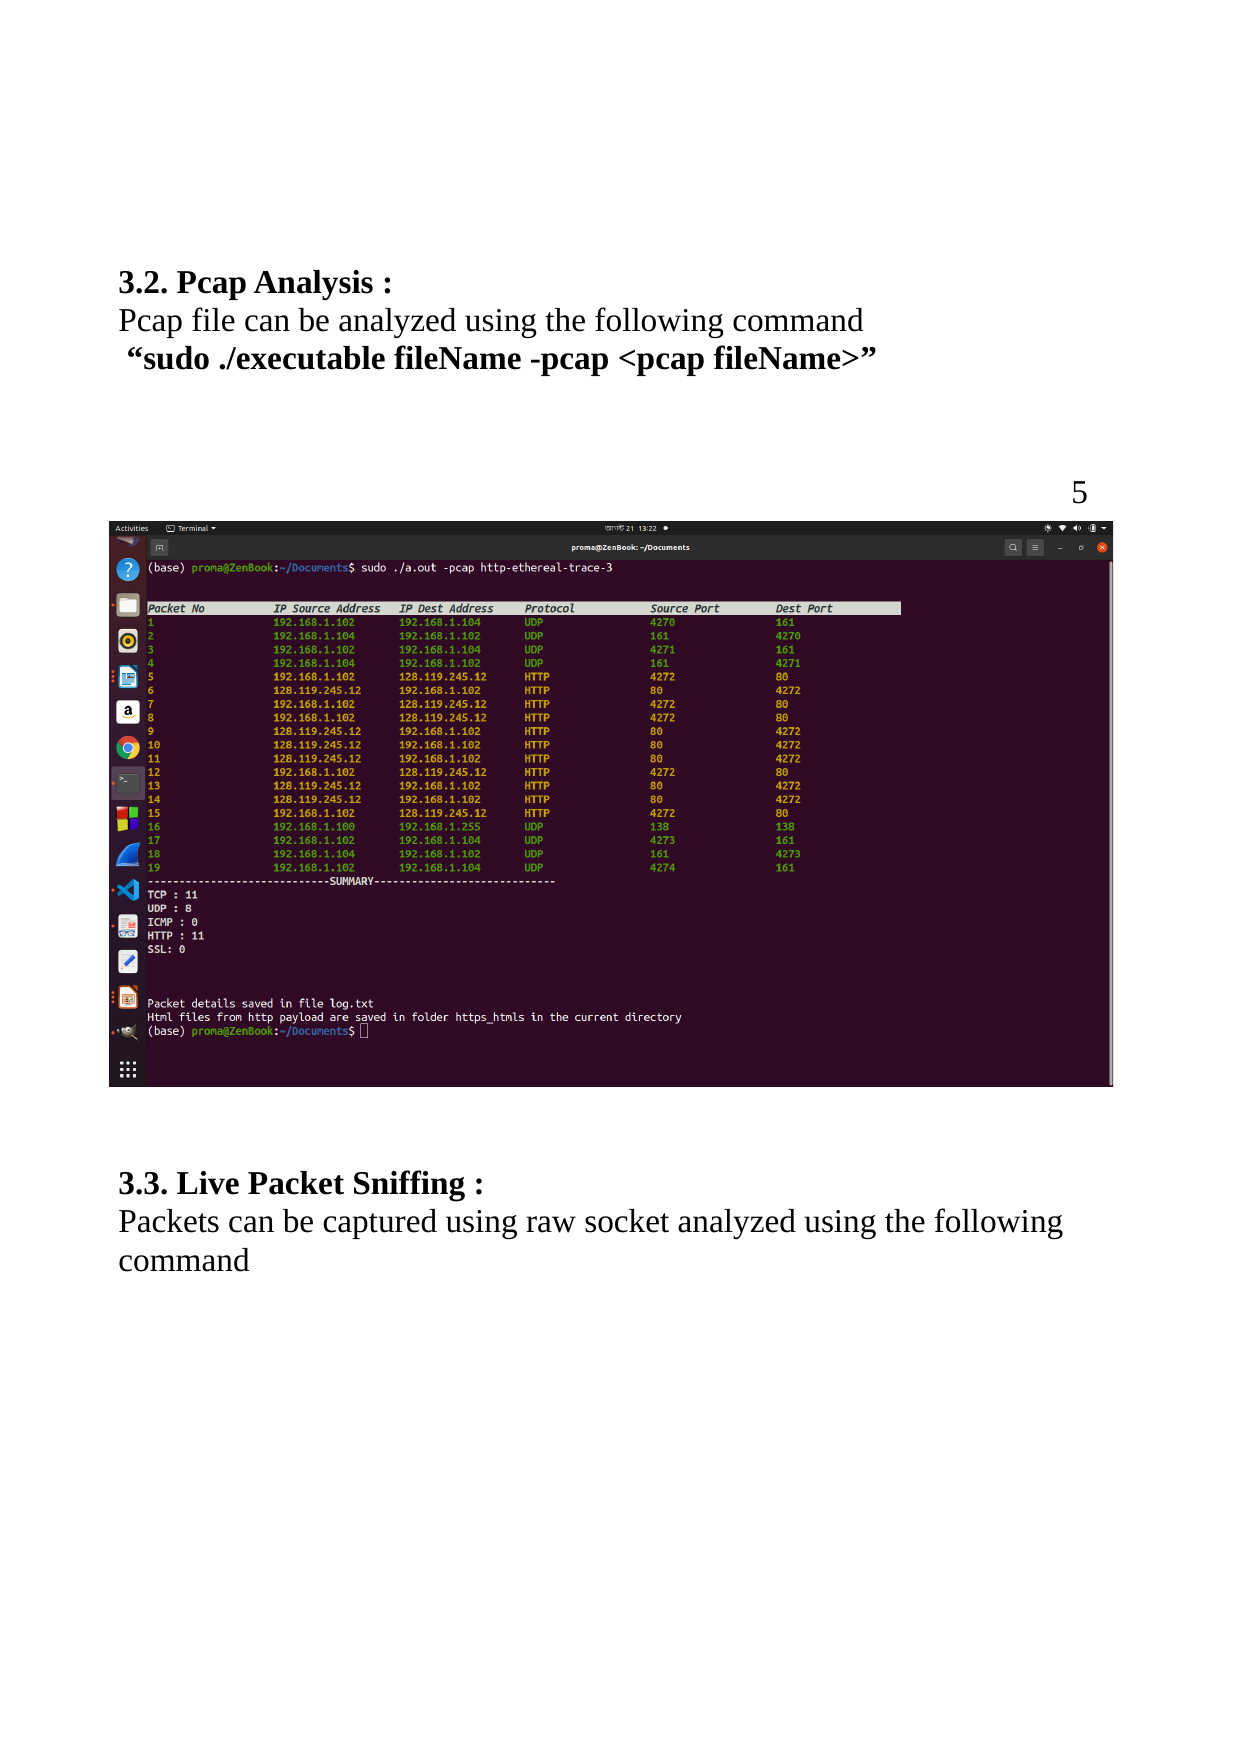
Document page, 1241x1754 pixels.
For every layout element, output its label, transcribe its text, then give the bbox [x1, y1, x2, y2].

text 5 [118, 473, 1122, 1163]
text Packets can be captured using raw socket analyzed using the following command [118, 1202, 1122, 1278]
text 3.2. Pcap Analysis : [118, 262, 1122, 300]
text 3.3. Live Packet Sniffing : [118, 1163, 1122, 1202]
text “sudo ./executable fileName -pcap <pcap fileName>” [118, 338, 1122, 377]
text Pcap file can be analyzed using the following command [118, 300, 1122, 338]
picture [109, 521, 1114, 1087]
